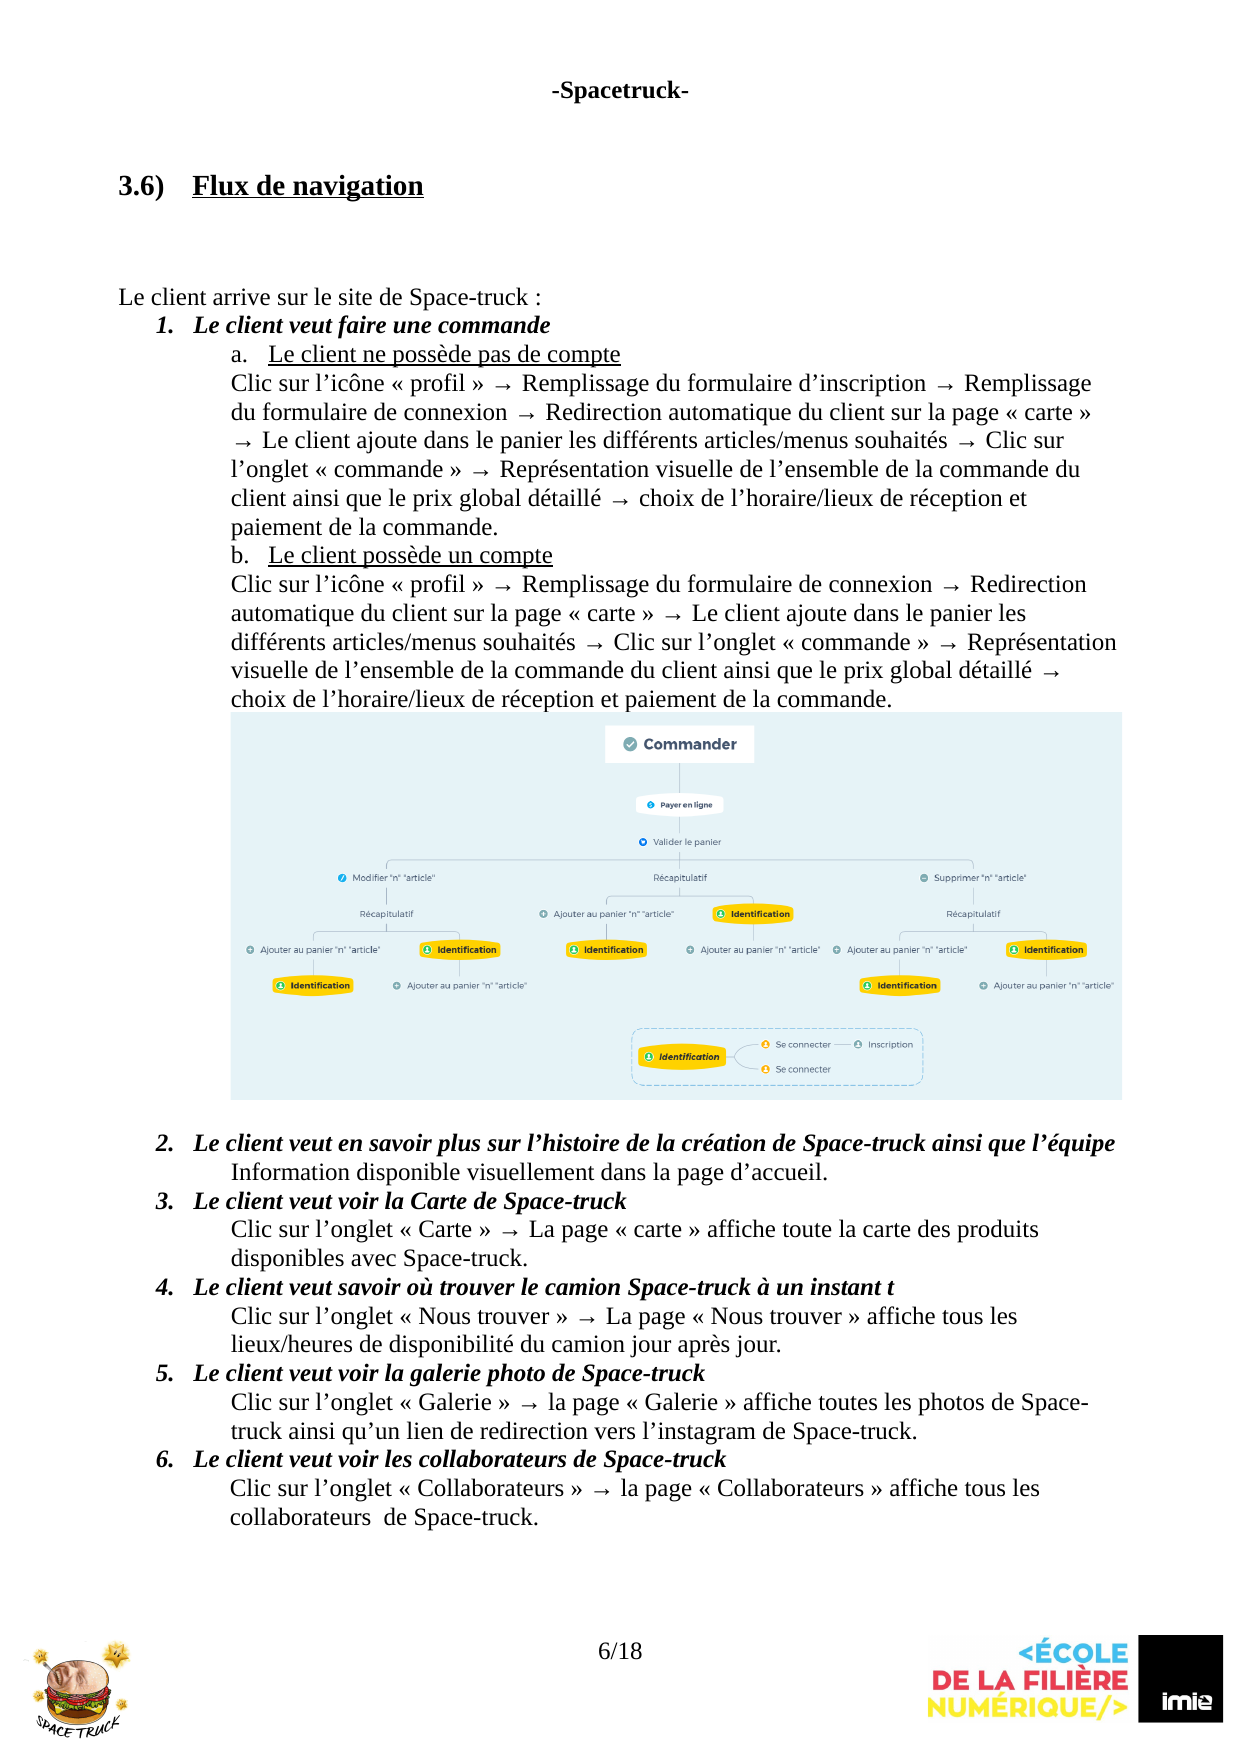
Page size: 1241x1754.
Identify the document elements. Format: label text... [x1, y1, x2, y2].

subtitle Flux de navigation [118, 168, 1122, 201]
text Clic sur l’icône « profil » → Remplissage du formulaire de connexion → Redirection automatique du client sur la page « carte » → Le client ajoute dans le panier les différents articles/menus souhaités → Clic sur l’onglet « commande » → Représentation visuelle de l’ensemble de la commande du client ainsi que le prix global détaillé → choix de l’horaire/lieux de réception et paiement de la commande. [231, 569, 1122, 712]
text Clic sur l’onglet « Carte » → La page « carte » affiche toute la carte des produits disponibles avec Space-truck. [231, 1214, 1122, 1272]
list Le client veut en savoir plus sur l’histoire de la création de Space-truck ainsi que l’équipe [156, 1128, 1122, 1157]
list Le client possède un compte [231, 540, 1122, 569]
picture [18, 1635, 137, 1754]
picture [927, 1635, 1224, 1723]
picture [230, 712, 1123, 1100]
text Le client arrive sur le site de Space-truck : [118, 282, 1122, 310]
list Le client ne possède pas de compte [231, 339, 1122, 368]
list Le client veut voir la galerie photo de Space-truck [156, 1358, 1122, 1387]
text Clic sur l’onglet « Nous trouver » → La page « Nous trouver » affiche tous les lieux/heures de disponibilité du camion jour après jour. [231, 1301, 1122, 1358]
list Le client veut savoir où trouver le camion Space-truck à un instant t [156, 1272, 1122, 1301]
text Clic sur l’onglet « Galerie » → la page « Galerie » affiche toutes les photos de Space- truck ainsi qu’un lien de redirection vers l’instagram de Space-truck. [231, 1387, 1122, 1444]
list Le client veut voir la Carte de Space-truck [156, 1186, 1122, 1214]
text Clic sur l’onglet « Collaborateurs » → la page « Collaborateurs » affiche tous les collaborateurs de Space-truck. [118, 1473, 1122, 1531]
text Clic sur l’icône « profil » → Remplissage du formulaire d’inscription → Remplissage du formulaire de connexion → Redirection automatique du client sur la page « carte » → Le client ajoute dans le panier les différents articles/menus souhaités → Clic sur l’onglet « commande » → Représentation visuelle de l’ensemble de la commande du client ainsi que le prix global détaillé → choix de l’horaire/lieux de réception et paiement de la commande. [231, 368, 1122, 540]
list Le client veut faire une commande [156, 310, 1122, 339]
text Information disponible visuellement dans la page d’accueil. [193, 1157, 1122, 1186]
text 6. Le client veut voir les collaborateurs de Space-truck [118, 1444, 1122, 1473]
